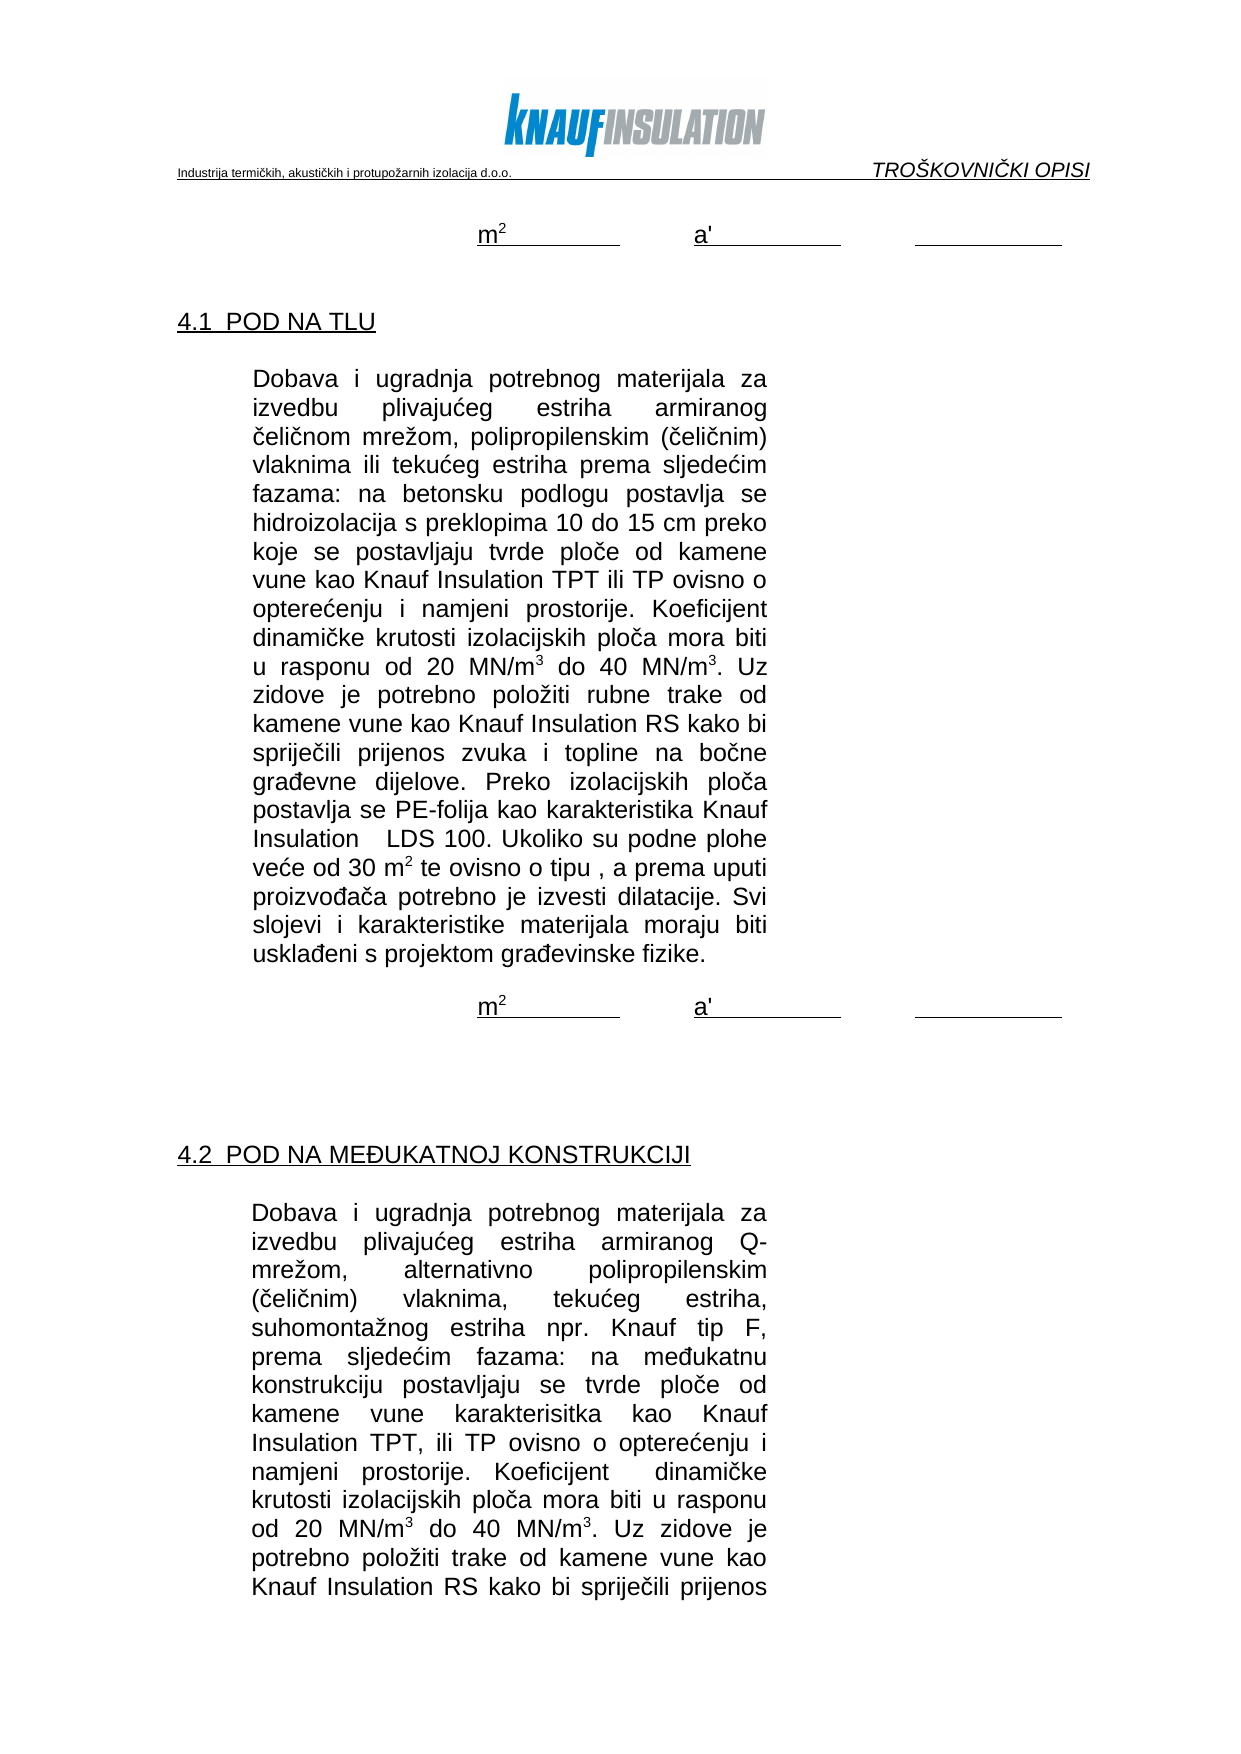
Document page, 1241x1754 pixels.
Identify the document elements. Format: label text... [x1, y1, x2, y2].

subtitle 4.2 POD NA MEĐUKATNOJ KONSTRUKCIJI [177, 1140, 1092, 1169]
text Dobava i ugradnja potrebnog materijala za izvedbu plivajućeg estriha armiranog Q-mrežom, alternativno polipropilenskim (čeličnim) vlaknima, tekućeg estriha, suhomontažnog estriha npr. Knauf tip F, prema sljedećim fazama: na međukatnu konstrukciju postavljaju se tvrde ploče od kamene vune karakterisitka kao Knauf Insulation TPT, ili TP ovisno o opterećenju i namjeni prostorije. Koeficijent dinamičke krutosti izolacijskih ploča mora biti u rasponu od 20 MN/m3 do 40 MN/m3. Uz zidove je potrebno položiti trake od kamene vune kao Knauf Insulation RS kako bi spriječili prijenos [251, 1198, 768, 1600]
text Dobava i ugradnja potrebnog materijala za izvedbu plivajućeg estriha armiranog čeličnom mrežom, polipropilenskim (čeličnim) vlaknima ili tekućeg estriha prema sljedećim fazama: na betonsku podlogu postavlja se hidroizolacija s preklopima 10 do 15 cm preko koje se postavljaju tvrde ploče od kamene vune kao Knauf Insulation TPT ili TP ovisno o opterećenju i namjeni prostorije. Koeficijent dinamičke krutosti izolacijskih ploča mora biti u rasponu od 20 MN/m3 do 40 MN/m3. Uz zidove je potrebno položiti rubne trake od kamene vune kao Knauf Insulation RS kako bi spriječili prijenos zvuka i topline na bočne građevne dijelove. Preko izolacijskih ploča postavlja se PE-folija kao karakteristika Knauf Insulation LDS 100. Ukoliko su podne plohe veće od 30 m2 te ovisno o tipu , a prema uputi proizvođača potrebno je izvesti dilatacije. Svi slojevi i karakteristike materijala moraju biti usklađeni s projektom građevinske fizike. [252, 364, 768, 968]
picture [503, 76, 767, 157]
text m2 a' [402, 220, 1092, 249]
subtitle 4.1 POD NA TLU [177, 307, 1092, 335]
text m2 a' [402, 992, 1092, 1021]
